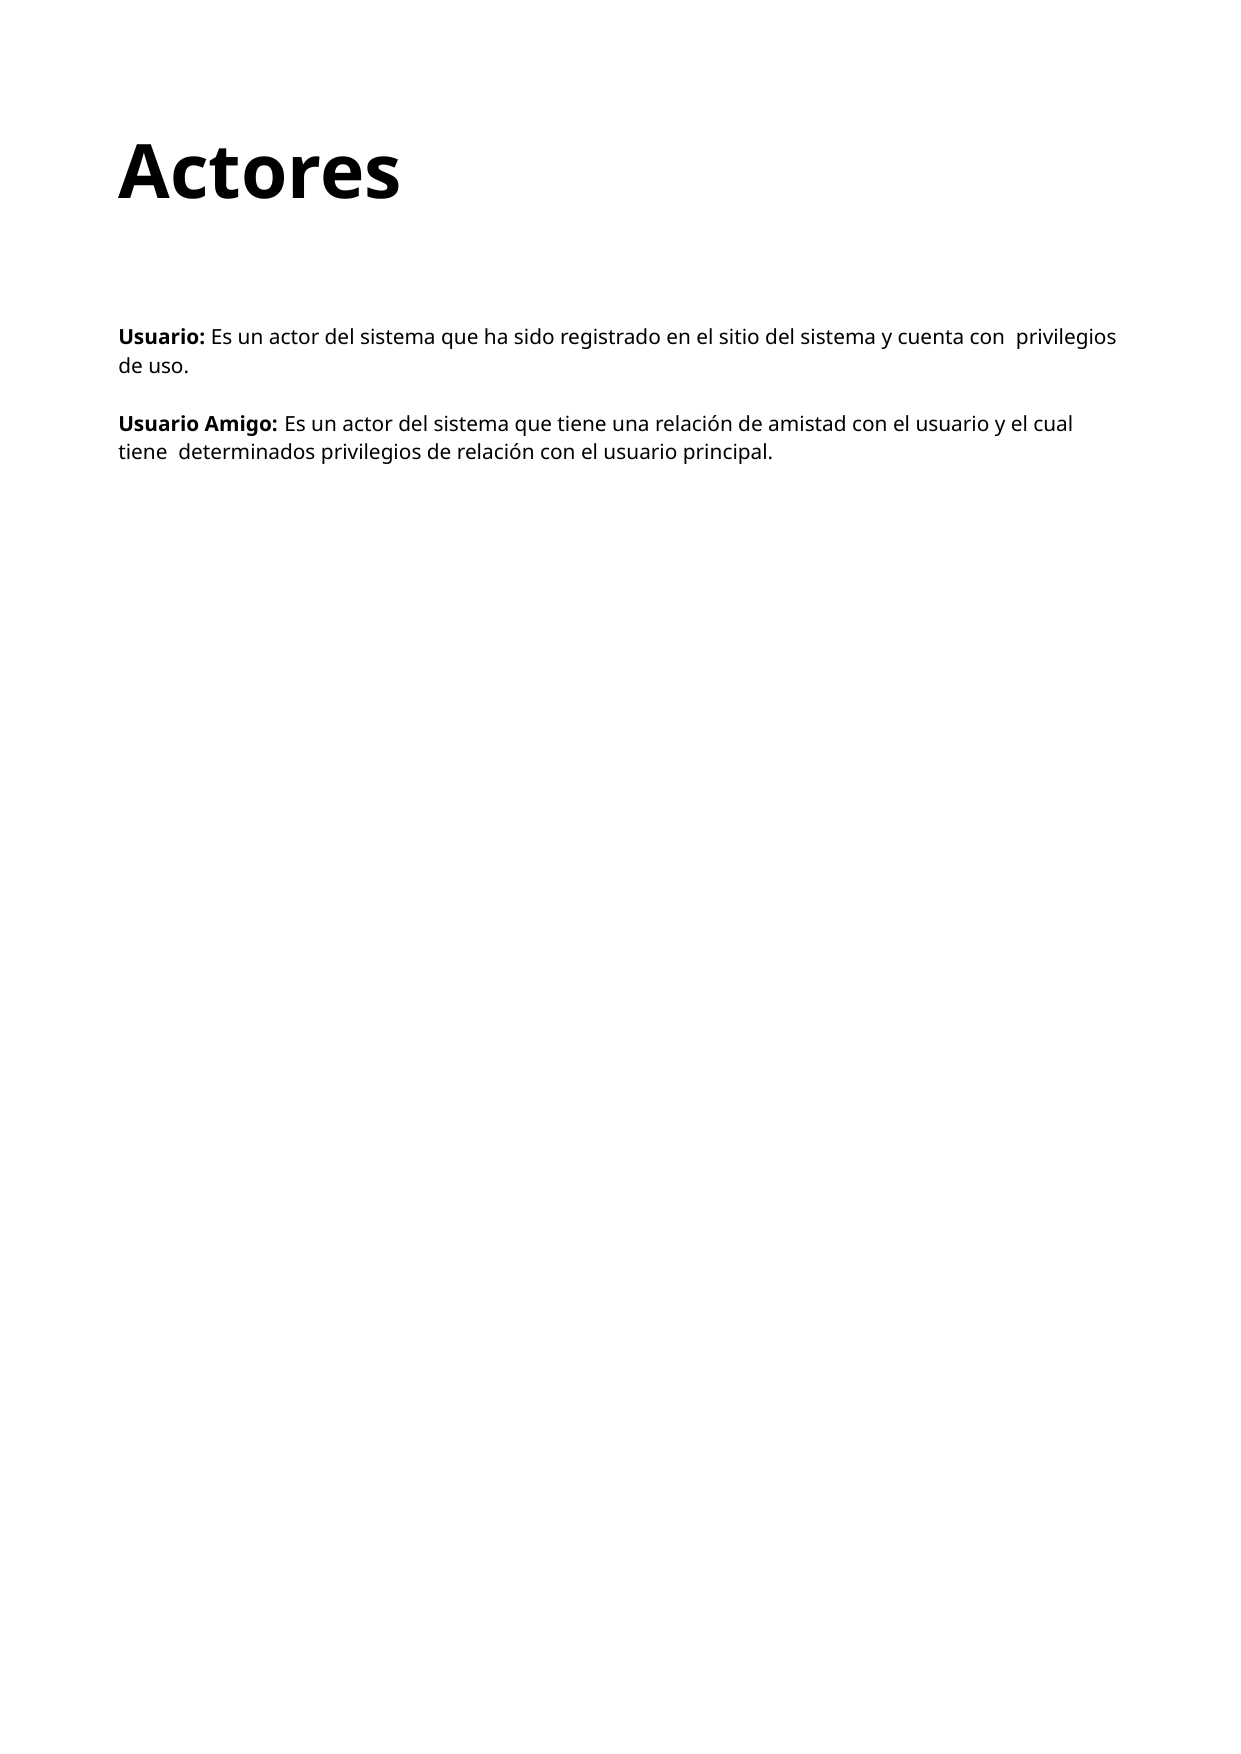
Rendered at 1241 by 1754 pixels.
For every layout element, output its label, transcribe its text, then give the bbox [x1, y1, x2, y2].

text Actores [118, 118, 1122, 220]
text Usuario Amigo: Es un actor del sistema que tiene una relación de amistad con el usuario y el cual tiene determinados privilegios de relación con el usuario principal. [118, 408, 1122, 466]
text Usuario: Es un actor del sistema que ha sido registrado en el sitio del sistema y cuenta con privilegios de uso. [118, 322, 1122, 379]
